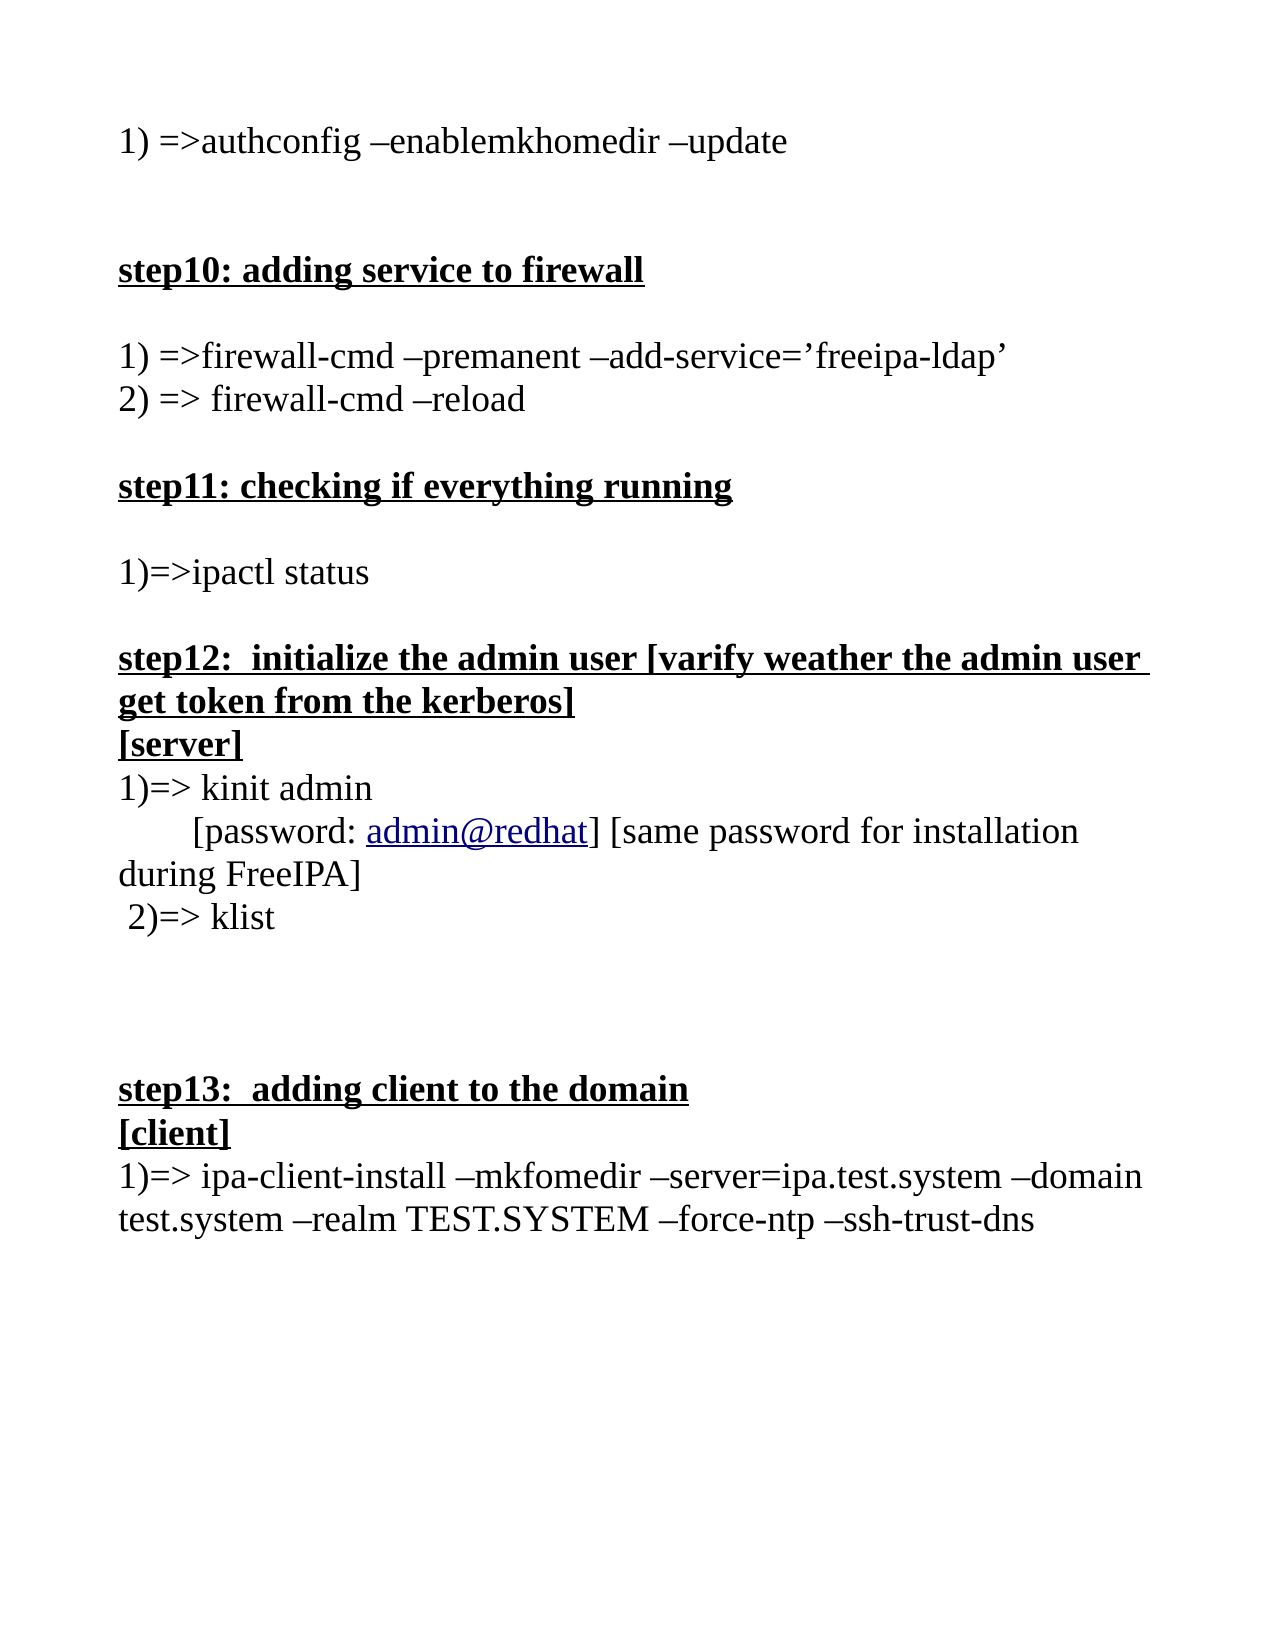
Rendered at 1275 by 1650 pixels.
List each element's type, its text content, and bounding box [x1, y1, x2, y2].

text 2) => firewall-cmd –reload [118, 377, 1157, 420]
text 1)=> ipa-client-install –mkfomedir –server=ipa.test.system –domain test.system –realm TEST.SYSTEM –force-ntp –ssh-trust-dns [118, 1153, 1157, 1239]
text step10: adding service to firewall [118, 247, 1157, 291]
text 1) =>firewall-cmd –premanent –add-service=’freeipa-ldap’ [118, 334, 1157, 377]
text 1)=>ipactl status [118, 549, 1157, 592]
text 2)=> klist [118, 894, 1157, 937]
text [password: admin@redhat] [same password for installation during FreeIPA] [118, 808, 1157, 894]
text step11: checking if everything running [118, 463, 1157, 506]
text 1) =>authconfig –enablemkhomedir –update [118, 118, 1157, 161]
text 1)=> kinit admin [118, 765, 1157, 808]
text [server] [118, 722, 1157, 765]
text step12: initialize the admin user [varify weather the admin user get token from the kerberos] [118, 636, 1157, 722]
text step13: adding client to the domain [118, 1067, 1157, 1110]
text [client] [118, 1110, 1157, 1153]
